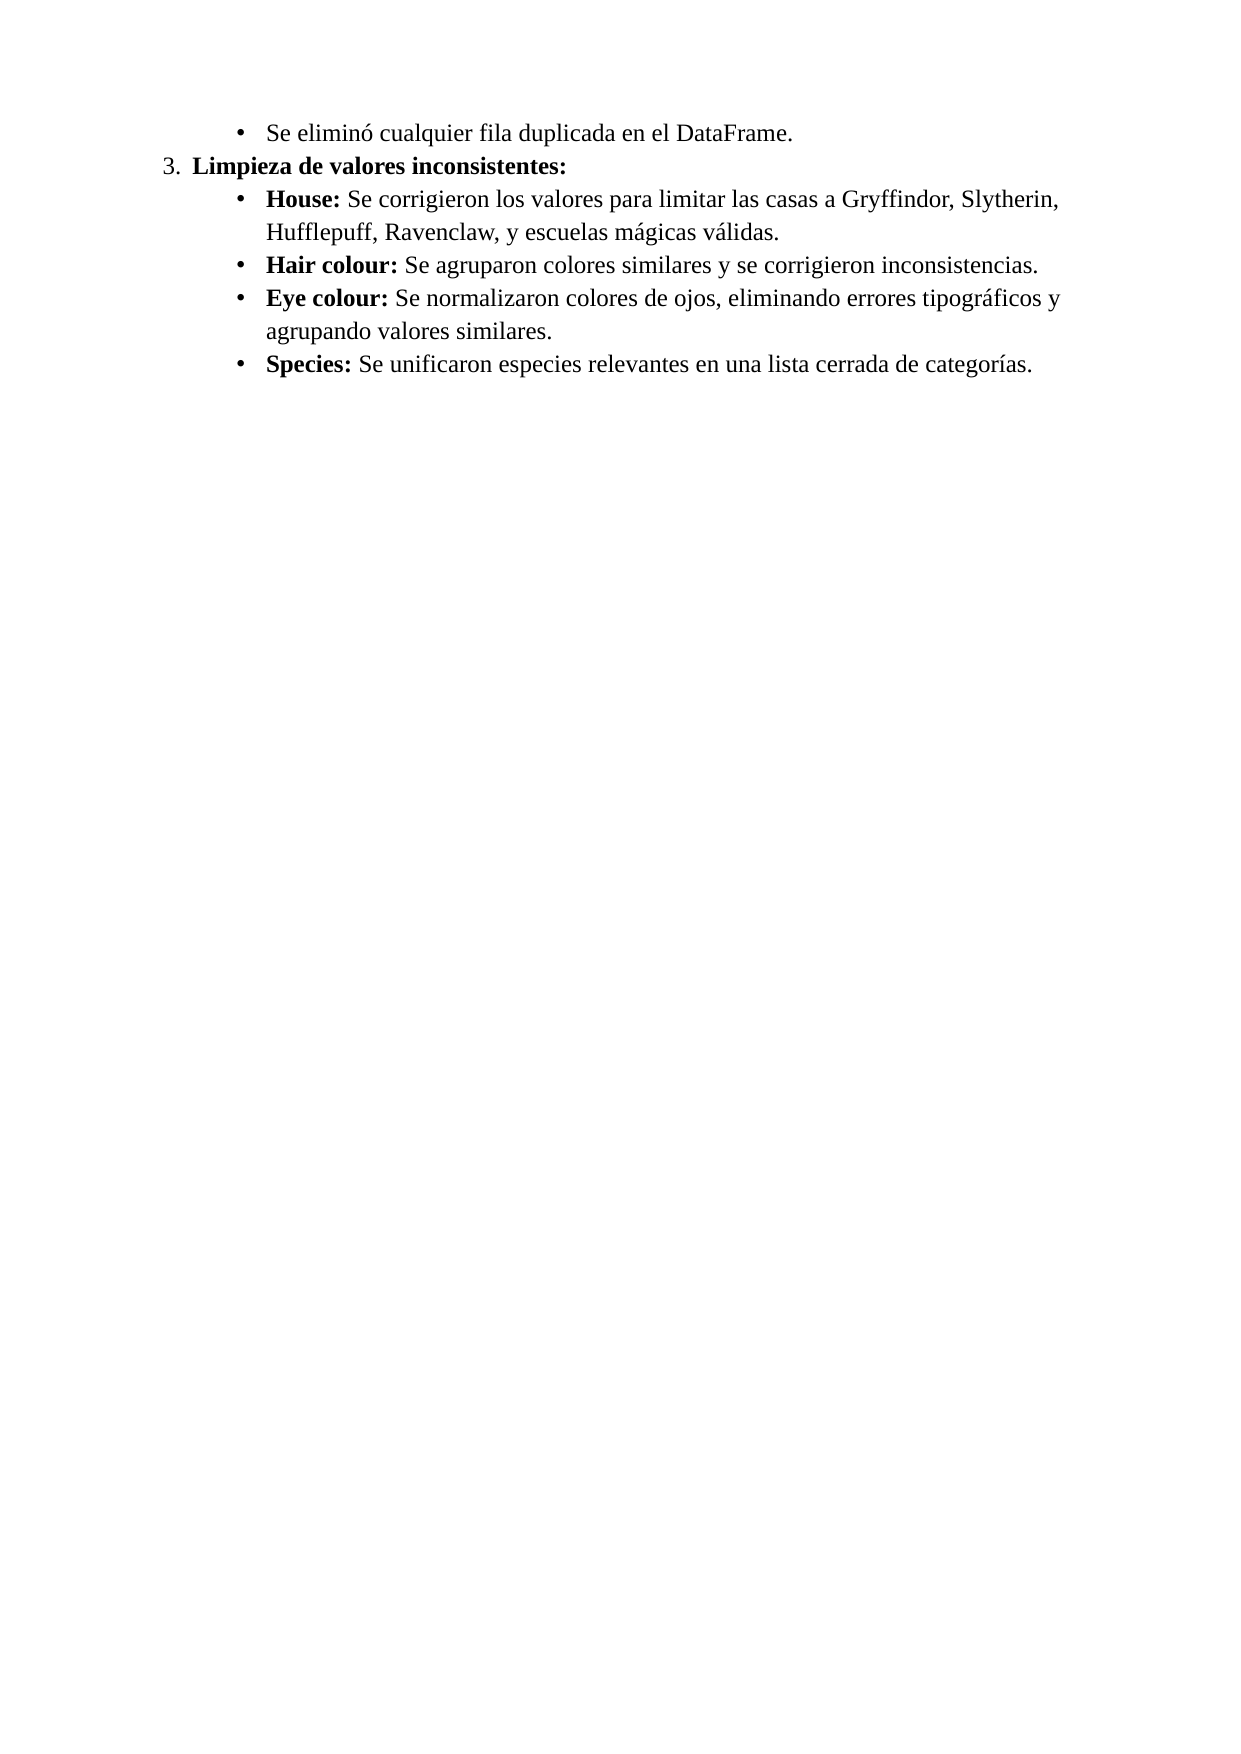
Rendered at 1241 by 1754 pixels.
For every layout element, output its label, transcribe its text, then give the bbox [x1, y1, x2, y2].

list Limpieza de valores inconsistentes: [162, 151, 1122, 180]
list Hair colour: Se agruparon colores similares y se corrigieron inconsistencias. [236, 250, 1122, 279]
list House: Se corrigieron los valores para limitar las casas a Gryffindor, Slytherin, Hufflepuff, Ravenclaw, y escuelas mágicas válidas. [236, 184, 1122, 246]
list Eye colour: Se normalizaron colores de ojos, eliminando errores tipográficos y agrupando valores similares. [236, 283, 1122, 345]
list Species: Se unificaron especies relevantes en una lista cerrada de categorías. [236, 349, 1122, 378]
list Se eliminó cualquier fila duplicada en el DataFrame. [236, 118, 1122, 147]
